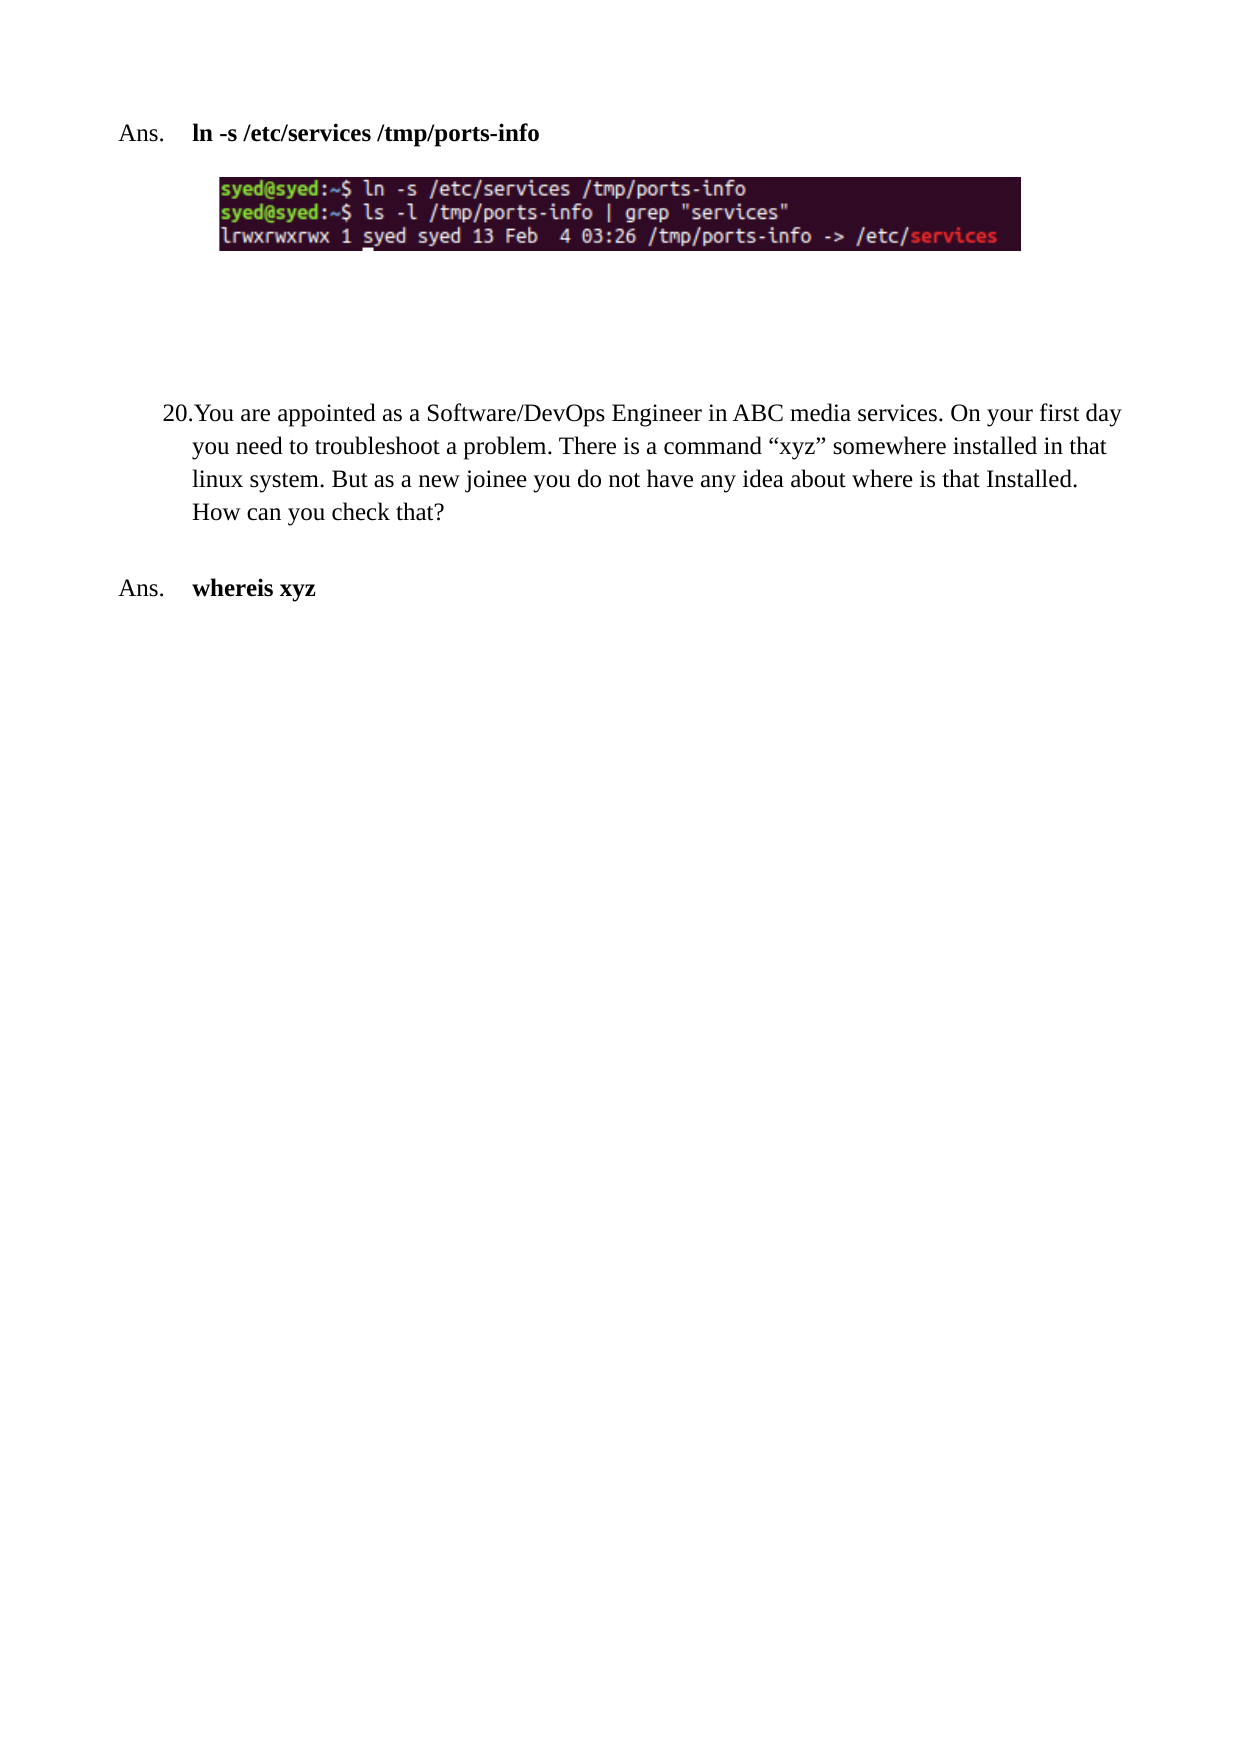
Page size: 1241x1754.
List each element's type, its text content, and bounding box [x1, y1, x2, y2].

text Ans. whereis xyz [118, 573, 1122, 602]
list You are appointed as a Software/DevOps Engineer in ABC media services. On your first day you need to troubleshoot a problem. There is a command “xyz” somewhere installed in that linux system. But as a new joinee you do not have any idea about where is that Installed. How can you check that? [162, 398, 1122, 526]
text Ans. ln -s /etc/services /tmp/ports-info [118, 118, 1122, 147]
picture [219, 177, 1021, 251]
